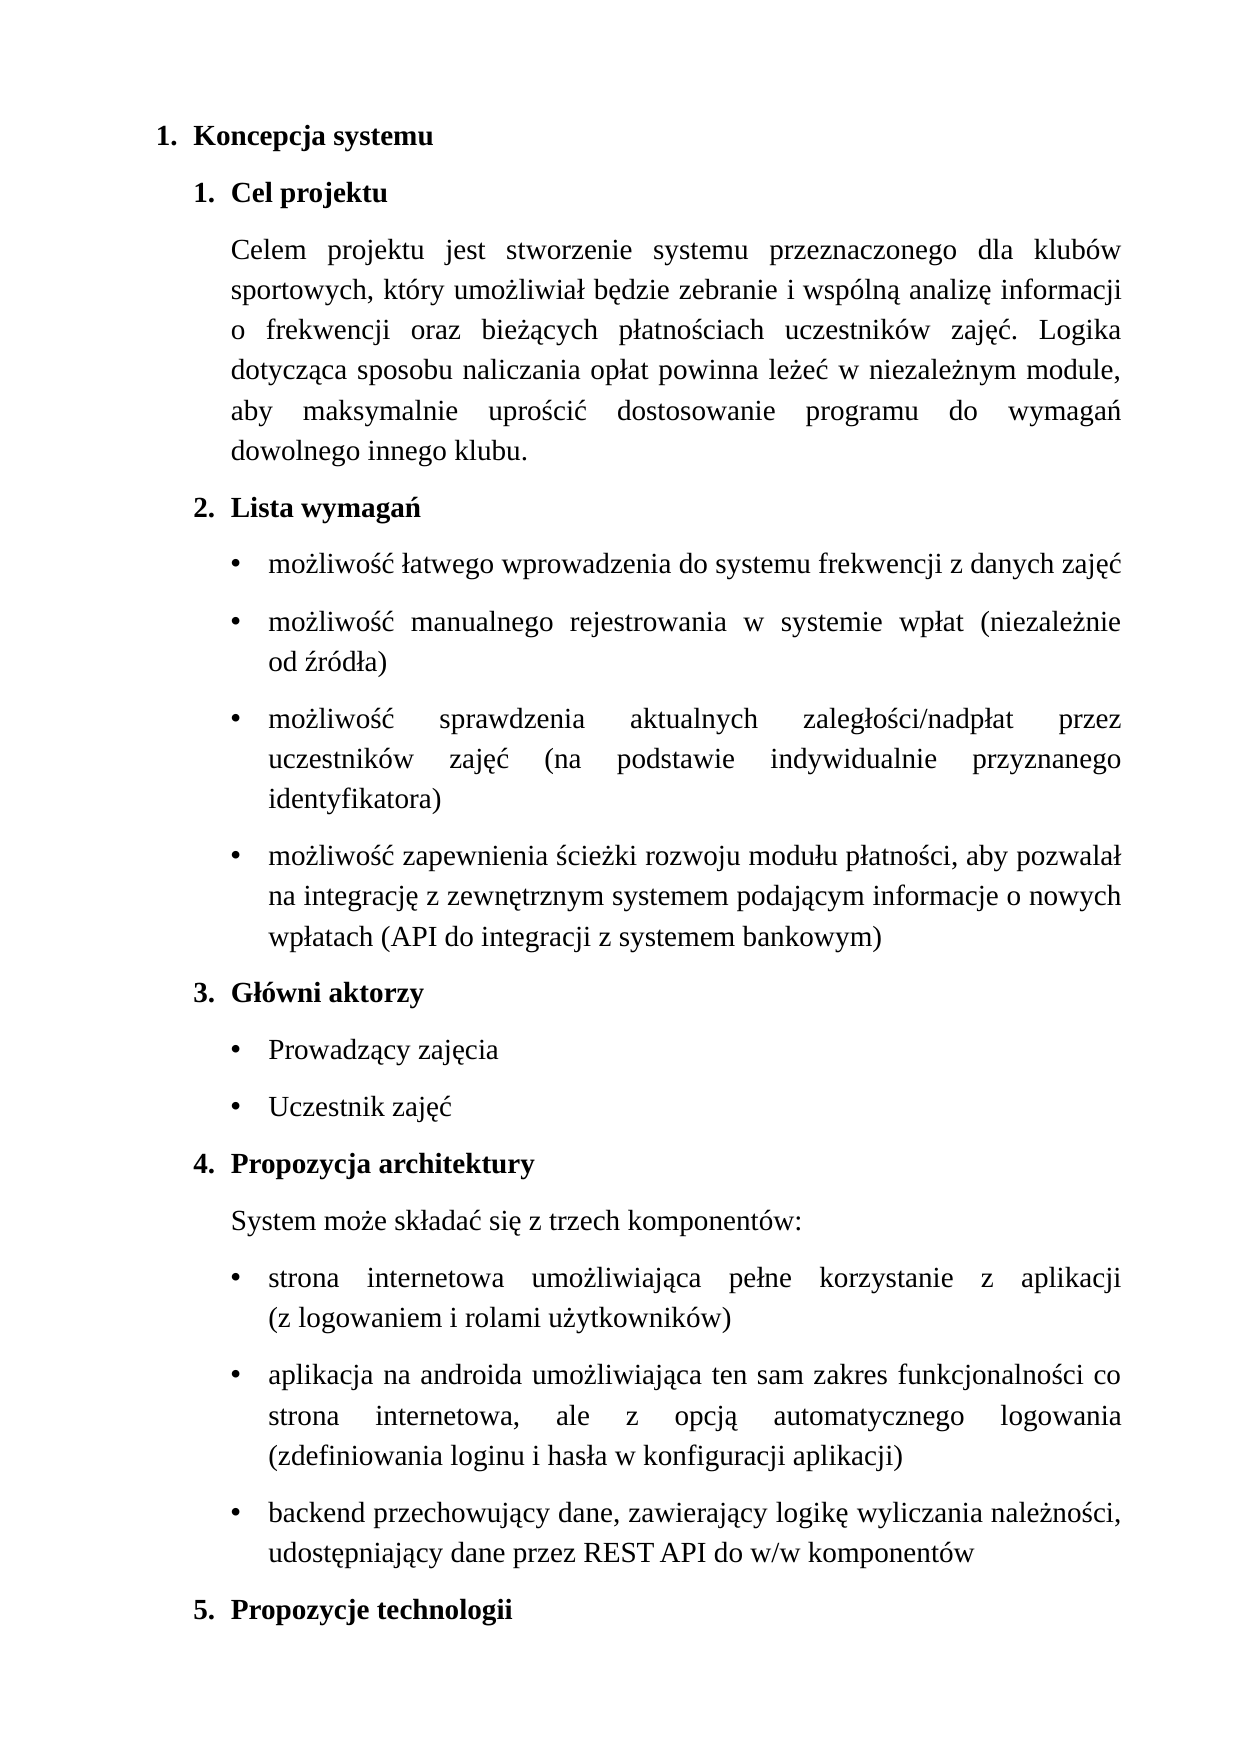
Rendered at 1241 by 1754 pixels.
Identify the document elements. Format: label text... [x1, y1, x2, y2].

list Lista wymagań [193, 490, 1122, 523]
list Uczestnik zajęć [231, 1089, 1122, 1123]
list możliwość łatwego wprowadzenia do systemu frekwencji z danych zajęć [231, 547, 1122, 580]
list możliwość manualnego rejestrowania w systemie wpłat (niezależnie od źródła) [231, 604, 1122, 677]
list możliwość zapewnienia ścieżki rozwoju modułu płatności, aby pozwalał na integrację z zewnętrznym systemem podającym informacje o nowych wpłatach (API do integracji z systemem bankowym) [231, 838, 1122, 952]
list strona internetowa umożliwiająca pełne korzystanie z aplikacji (z logowaniem i rolami użytkowników) [231, 1260, 1122, 1334]
list Propozycja architektury [193, 1146, 1122, 1180]
list Główni aktorzy [193, 976, 1122, 1009]
list Propozycje technologii [193, 1592, 1122, 1626]
list backend przechowujący dane, zawierający logikę wyliczania należności, udostępniający dane przez REST API do w/w komponentów [231, 1495, 1122, 1569]
list Koncepcja systemu [156, 118, 1122, 152]
list aplikacja na androida umożliwiająca ten sam zakres funkcjonalności co strona internetowa, ale z opcją automatycznego logowania (zdefiniowania loginu i hasła w konfiguracji aplikacji) [231, 1357, 1122, 1471]
list Celem projektu jest stworzenie systemu przeznaczonego dla klubów sportowych, który umożliwiał będzie zebranie i wspólną analizę informacji o frekwencji oraz bieżących płatnościach uczestników zajęć. Logika dotycząca sposobu naliczania opłat powinna leżeć w niezależnym module, aby maksymalnie uprościć dostosowanie programu do wymagań dowolnego innego klubu. [193, 232, 1122, 466]
list możliwość sprawdzenia aktualnych zaległości/nadpłat przez uczestników zajęć (na podstawie indywidualnie przyznanego identyfikatora) [231, 701, 1122, 815]
list Prowadzący zajęcia [231, 1032, 1122, 1066]
list Cel projektu [193, 175, 1122, 208]
list System może składać się z trzech komponentów: [193, 1203, 1122, 1237]
